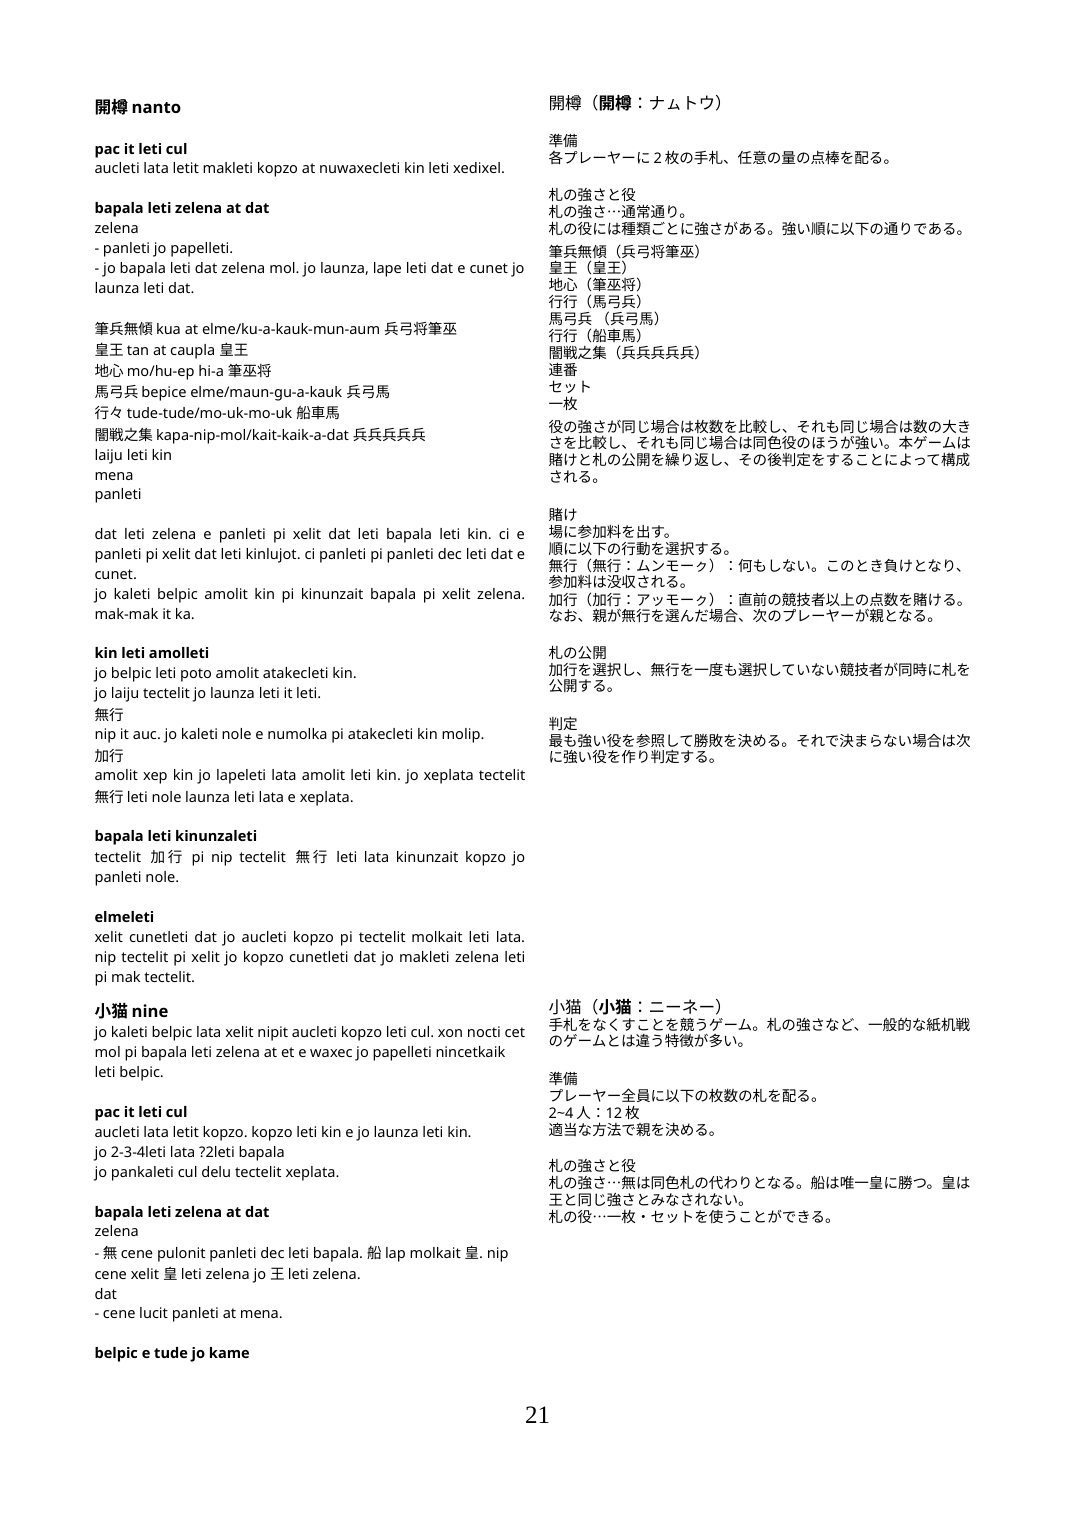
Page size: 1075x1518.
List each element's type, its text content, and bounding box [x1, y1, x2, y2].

table_cell [532, 89, 542, 992]
table_cell 小猫 nine jo kaleti belpic lata xelit nipit aucleti kopzo leti cul. xon nocti cet mol pi bapala leti zelena at et e waxec jo papelleti nincetkaik leti belpic. pac it leti cul aucleti lata letit kopzo. kopzo leti kin e jo launza leti kin. jo 2-3-4leti lata ?2leti bapala jo pankaleti cul delu tectelit xeplata. bapala leti zelena at dat zelena - 無 cene pulonit panleti dec leti bapala. 船 lap molkait 皇. nip cene xelit 皇 leti zelena jo 王 leti zelena. dat - cene lucit panleti at mena. belpic e tude jo kame [89, 992, 531, 1369]
table_cell 開樽 nanto pac it leti cul aucleti lata letit makleti kopzo at nuwaxecleti kin leti xedixel. bapala leti zelena at dat zelena - panleti jo papelleti. - jo bapala leti dat zelena mol. jo launza, lape leti dat e cunet jo launza leti dat. 筆兵無傾 kua at elme/ku-a-kauk-mun-aum 兵弓将筆巫 皇王 tan at caupla 皇王 地心 mo/hu-ep hi-a 筆巫将 馬弓兵 bepice elme/maun-gu-a-kauk 兵弓馬 行々 tude-tude/mo-uk-mo-uk 船車馬 闇戦之集 kapa-nip-mol/kait-kaik-a-dat 兵兵兵兵兵 laiju leti kin mena panleti dat leti zelena e panleti pi xelit dat leti bapala leti kin. ci e panleti pi xelit dat leti kinlujot. ci panleti pi panleti dec leti dat e cunet. jo kaleti belpic amolit kin pi kinunzait bapala pi xelit zelena. mak-mak it ka. kin leti amolleti jo belpic leti poto amolit atakecleti kin. jo laiju tectelit jo launza leti it leti. 無行 nip it auc. jo kaleti nole e numolka pi atakecleti kin molip. 加行 amolit xep kin jo lapeleti lata amolit leti kin. jo xeplata tectelit 無行 leti nole launza leti lata e xeplata. bapala leti kinunzaleti tectelit 加行 pi nip tectelit 無行 leti lata kinunzait kopzo jo panleti nole. elmeleti xelit cunetleti dat jo aucleti kopzo pi tectelit molkait leti lata. nip tectelit pi xelit jo kopzo cunetleti dat jo makleti zelena leti pi mak tectelit. [89, 89, 531, 992]
table_cell 開樽（開樽：ナㇺトウ） 準備 各プレーヤーに2枚の手札、任意の量の点棒を配る。 札の強さと役 札の強さ…通常通り。 札の役には種類ごとに強さがある。強い順に以下の通りである。 筆兵無傾（兵弓将筆巫） 皇王（皇王） 地心（筆巫将） 行行（馬弓兵） 馬弓兵 （兵弓馬） 行行（船車馬） 闇戦之集（兵兵兵兵兵） 連番 セット 一枚 役の強さが同じ場合は枚数を比較し、それも同じ場合は数の大きさを比較し、それも同じ場合は同色役のほうが強い。本ゲームは賭けと札の公開を繰り返し、その後判定をすることによって構成される。 賭け 場に参加料を出す。 順に以下の行動を選択する。 無行（無行：ムンモーㇰ）：何もしない。このとき負けとなり、参加料は没収される。 加行（加行：アッモーㇰ）：直前の競技者以上の点数を賭ける。 なお、親が無行を選んだ場合、次のプレーヤーが親となる。 札の公開 加行を選択し、無行を一度も選択していない競技者が同時に札を公開する。 判定 最も強い役を参照して勝敗を決める。それで決まらない場合は次に強い役を作り判定する。 [543, 89, 985, 992]
table_cell [532, 992, 542, 1369]
table_cell 小猫（小猫：ニーネー） 手札をなくすことを競うゲーム。札の強さなど、一般的な紙机戦のゲームとは違う特徴が多い。 準備 プレーヤー全員に以下の枚数の札を配る。 2~4人：12枚 適当な方法で親を決める。 札の強さと役 札の強さ…無は同色札の代わりとなる。船は唯一皇に勝つ。皇は王と同じ強さとみなされない。 札の役…一枚・セットを使うことができる。 [543, 992, 985, 1369]
